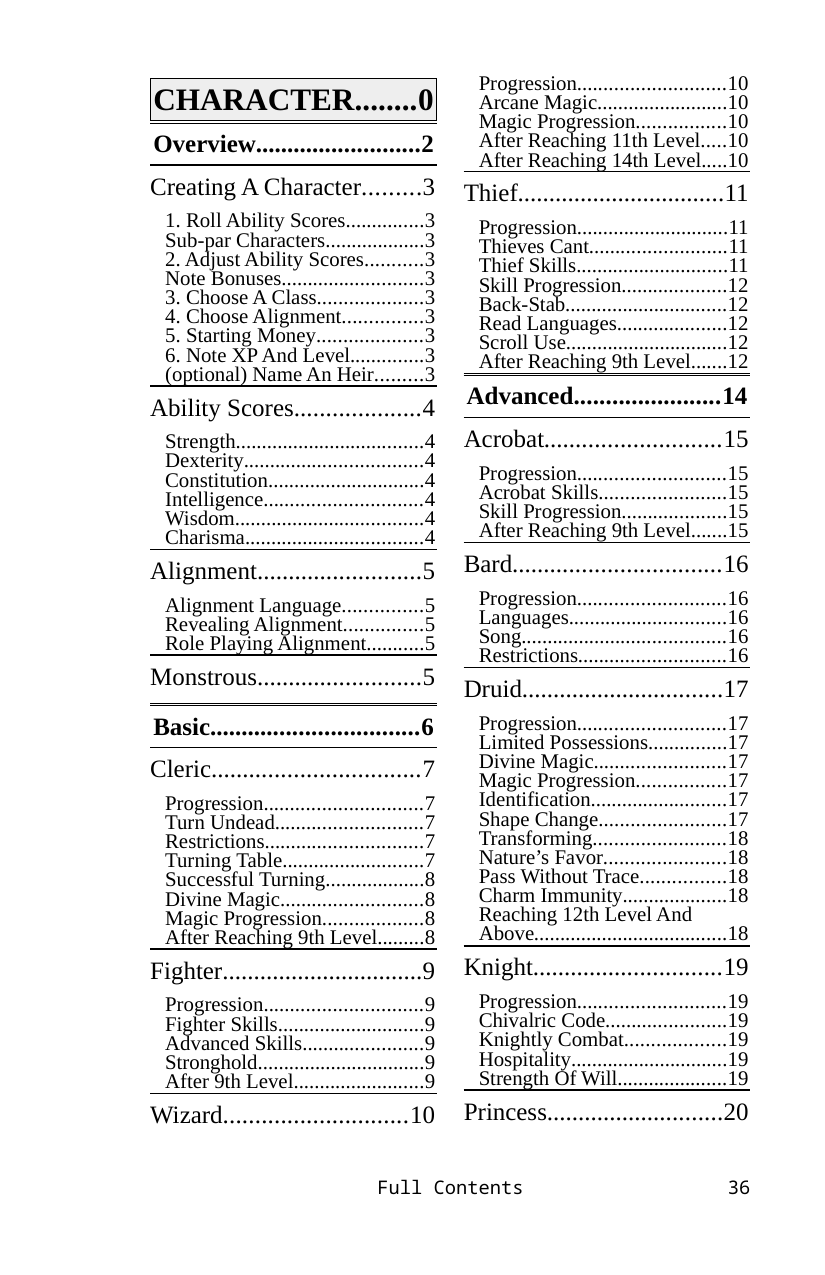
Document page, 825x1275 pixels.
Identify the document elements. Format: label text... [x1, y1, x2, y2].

text fighter 9 [150, 950, 437, 993]
text druid 17 [463, 668, 750, 712]
text Restrictions 7 [165, 833, 437, 852]
text Progression 17 [478, 715, 750, 734]
text Magic Progression 10 [478, 113, 750, 132]
text Progression 11 [478, 219, 750, 238]
text Charisma 4 [165, 529, 437, 548]
text Progression 15 [478, 465, 750, 484]
text Scroll Use 12 [478, 334, 750, 353]
text Fighter Skills 9 [165, 1016, 437, 1035]
text 3. Choose a Class 3 [165, 289, 437, 308]
text 6. Note XP and Level 3 [165, 347, 437, 366]
text (optional) name an heir 3 [165, 366, 437, 385]
text 2. Adjust Ability Scores 3 [165, 251, 437, 270]
text After Reaching 9th Level 8 [165, 929, 437, 948]
text After Reaching 9th Level 12 [478, 353, 750, 372]
text knight 19 [463, 946, 750, 990]
text Reaching 12th Level and Above 18 [478, 906, 750, 945]
text 1. Roll Ability Scores 3 [165, 213, 437, 232]
text Turn Undead 7 [165, 814, 437, 833]
text Advanced skills 9 [165, 1035, 437, 1054]
text Dexterity 4 [165, 453, 437, 472]
text Identification 17 [478, 791, 750, 811]
text thief 11 [463, 172, 750, 216]
text Shape Change 17 [478, 811, 750, 830]
text Role Playing Alignment 5 [165, 635, 437, 654]
text Magic Progression 17 [478, 772, 750, 791]
text Pass Without Trace 18 [478, 868, 750, 887]
text Charm Immunity 18 [478, 887, 750, 906]
text Alignment 5 [150, 550, 437, 594]
text Turning Table 7 [165, 852, 437, 872]
text Ability Scores 4 [150, 387, 437, 430]
text bard 16 [463, 543, 750, 587]
text Thieves Cant 11 [478, 238, 750, 257]
text Read Languages 12 [478, 315, 750, 334]
text 4. Choose Alignment 3 [165, 308, 437, 328]
text Magic Progression 8 [165, 910, 437, 929]
text Note Bonuses 3 [165, 270, 437, 289]
text Back-Stab 12 [478, 296, 750, 315]
text After Reaching 11th Level 10 [478, 132, 750, 152]
text Constitution 4 [165, 472, 437, 491]
text Sub-par Characters 3 [165, 232, 437, 251]
text Languages 16 [478, 609, 750, 628]
text Alignment Language 5 [165, 597, 437, 616]
text Basic 6 [150, 706, 437, 741]
text Arcane Magic 10 [478, 94, 750, 113]
text Knightly Combat 19 [478, 1032, 750, 1051]
text Hospitality 19 [478, 1051, 750, 1070]
text princess 20 [463, 1090, 750, 1134]
text 5. Starting money 3 [165, 328, 437, 347]
text Divine Magic 17 [478, 753, 750, 772]
text cleric 7 [150, 748, 437, 792]
text After Reaching 9th Level 15 [478, 522, 750, 541]
text After reaching 14th level 10 [478, 152, 750, 171]
text Advanced 14 [463, 376, 750, 410]
text Skill Progression 12 [478, 277, 750, 296]
text Progression 19 [478, 993, 750, 1012]
text Stronghold 9 [165, 1054, 437, 1073]
text Progression 10 [478, 75, 750, 94]
text Strength of Will 19 [478, 1070, 750, 1089]
text Progression 9 [165, 997, 437, 1016]
text Wisdom 4 [165, 510, 437, 529]
text Restrictions 16 [478, 647, 750, 666]
text Successful Turning 8 [165, 872, 437, 891]
text creating a character 3 [150, 166, 437, 209]
text After 9th Level 9 [165, 1073, 437, 1092]
text Progression 16 [478, 590, 750, 609]
text Strength 4 [165, 433, 437, 453]
text Transforming 18 [478, 830, 750, 849]
text Overview 2 [150, 124, 437, 158]
text Revealing Alignment 5 [165, 616, 437, 635]
text Intelligence 4 [165, 491, 437, 510]
text Song 16 [478, 628, 750, 647]
text Character 0 [151, 79, 436, 120]
text Limited Possessions 17 [478, 734, 750, 753]
text Monstrous 5 [150, 656, 437, 699]
text Skill Progression 15 [478, 503, 750, 522]
text Divine Magic 8 [165, 891, 437, 910]
text Thief Skills 11 [478, 257, 750, 277]
text Chivalric Code 19 [478, 1012, 750, 1032]
text wizard 10 [150, 1094, 437, 1138]
text Acrobat Skills 15 [478, 484, 750, 503]
text acrobat 15 [463, 418, 750, 462]
text Nature’s Favor 18 [478, 849, 750, 868]
text Progression 7 [165, 795, 437, 814]
